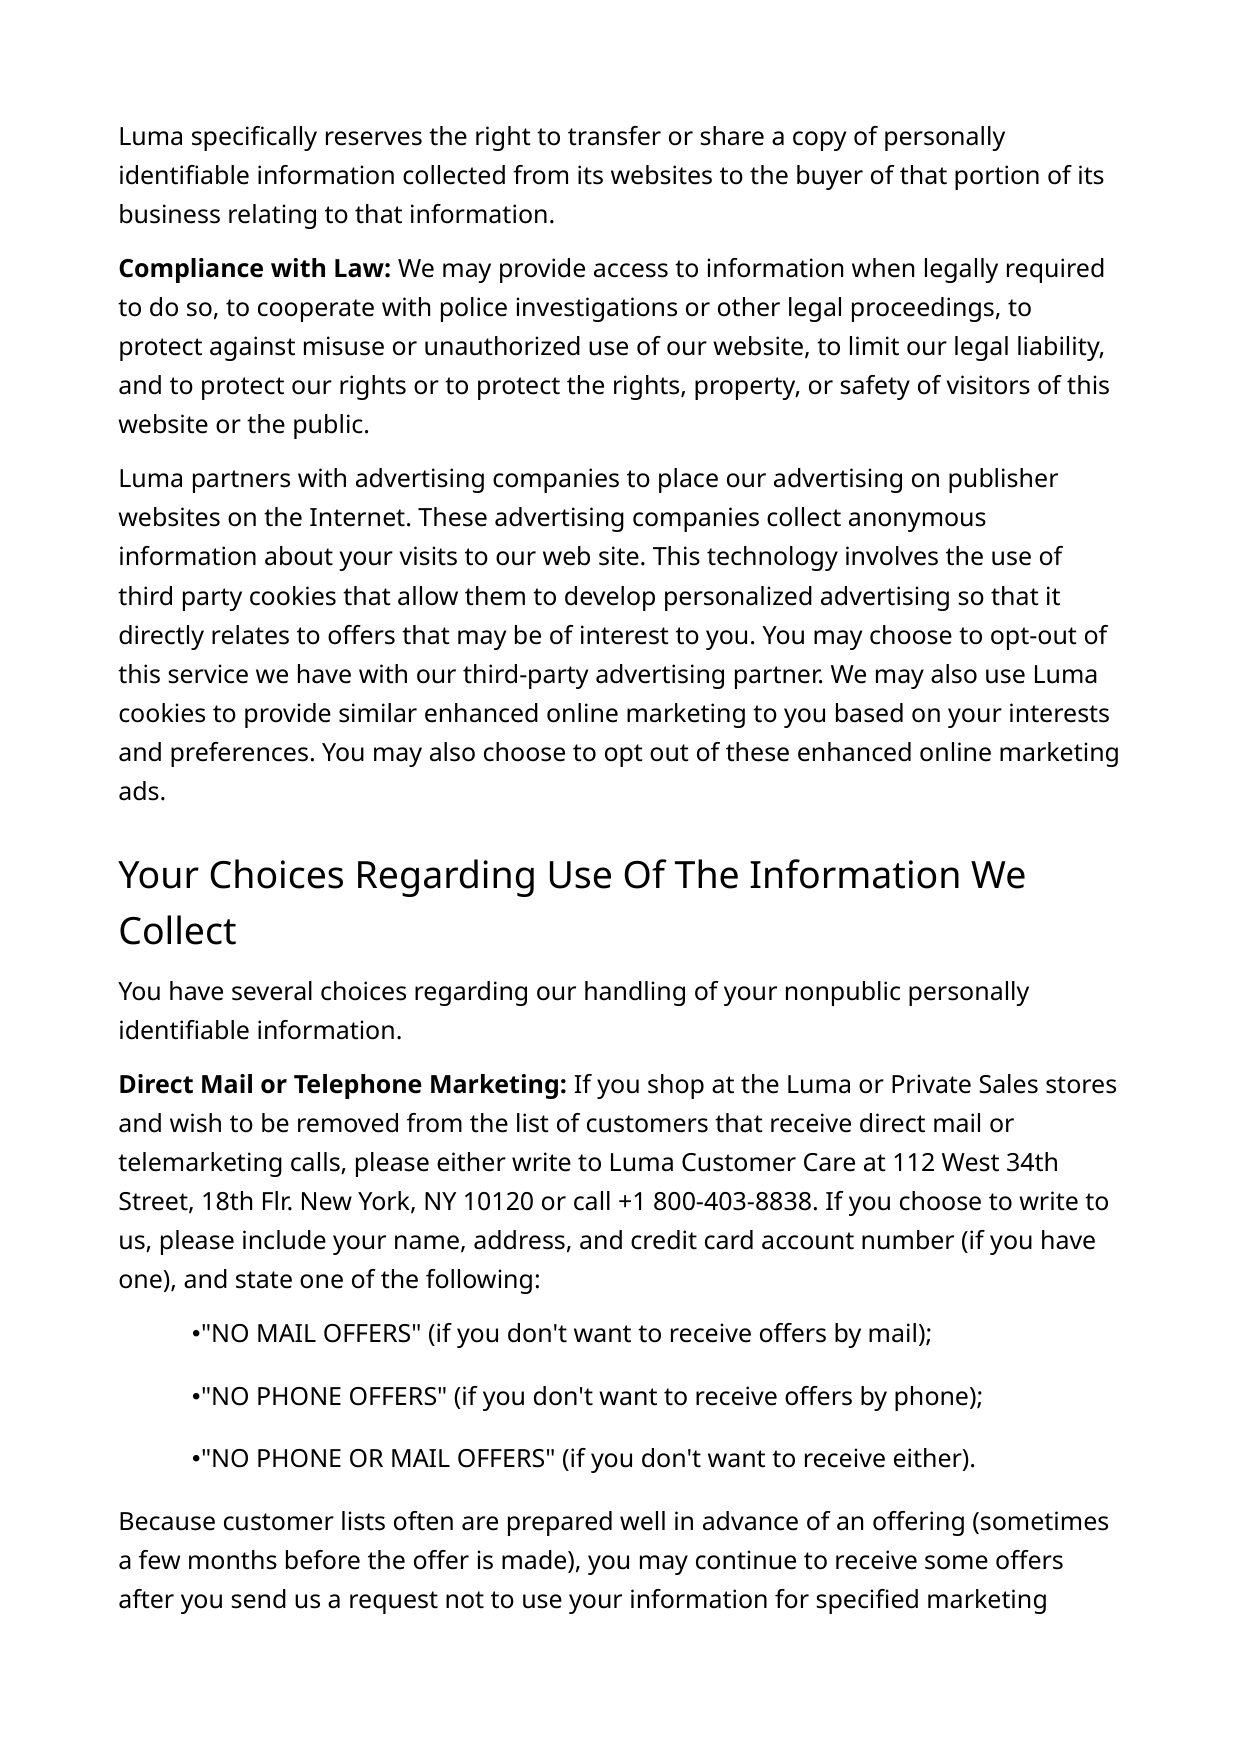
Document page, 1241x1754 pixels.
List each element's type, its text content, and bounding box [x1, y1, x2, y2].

list "NO PHONE OR MAIL OFFERS" (if you don't want to receive either). [118, 1441, 1122, 1475]
text Because customer lists often are prepared well in advance of an offering (sometimes a few months before the offer is made), you may continue to receive some offers after you send us a request not to use your information for specified marketing [118, 1504, 1122, 1616]
text You have several choices regarding our handling of your nonpublic personally identifiable information. [118, 973, 1122, 1047]
text Luma partners with advertising companies to place our advertising on publisher websites on the Internet. These advertising companies collect anonymous information about your visits to our web site. This technology involves the use of third party cookies that allow them to develop personalized advertising so that it directly relates to offers that may be of interest to you. You may choose to opt-out of this service we have with our third-party advertising partner. We may also use Luma cookies to provide similar enhanced online marketing to you based on your interests and preferences. You may also choose to opt out of these enhanced online marketing ads. [118, 461, 1122, 808]
text Luma specifically reserves the right to transfer or share a copy of personally identifiable information collected from its websites to the buyer of that portion of its business relating to that information. [118, 118, 1122, 231]
list "NO PHONE OFFERS" (if you don't want to receive offers by phone); [118, 1378, 1122, 1412]
text Direct Mail or Telephone Marketing: If you shop at the Luma or Private Sales stores and wish to be removed from the list of customers that receive direct mail or telemarketing calls, please either write to Luma Customer Care at 112 West 34th Street, 18th Flr. New York, NY 10120 or call +1 800-403-8838. If you choose to write to us, please include your name, address, and credit card account number (if you have one), and state one of the following: [118, 1066, 1122, 1296]
text Compliance with Law: We may provide access to information when legally required to do so, to cooperate with police investigations or other legal proceedings, to protect against misuse or unauthorized use of our website, to limit our legal liability, and to protect our rights or to protect the rights, property, or safety of visitors of this website or the public. [118, 250, 1122, 441]
list "NO MAIL OFFERS" (if you don't want to receive offers by mail); [118, 1316, 1122, 1350]
subtitle Your Choices Regarding Use Of The Information We Collect [118, 848, 1122, 956]
